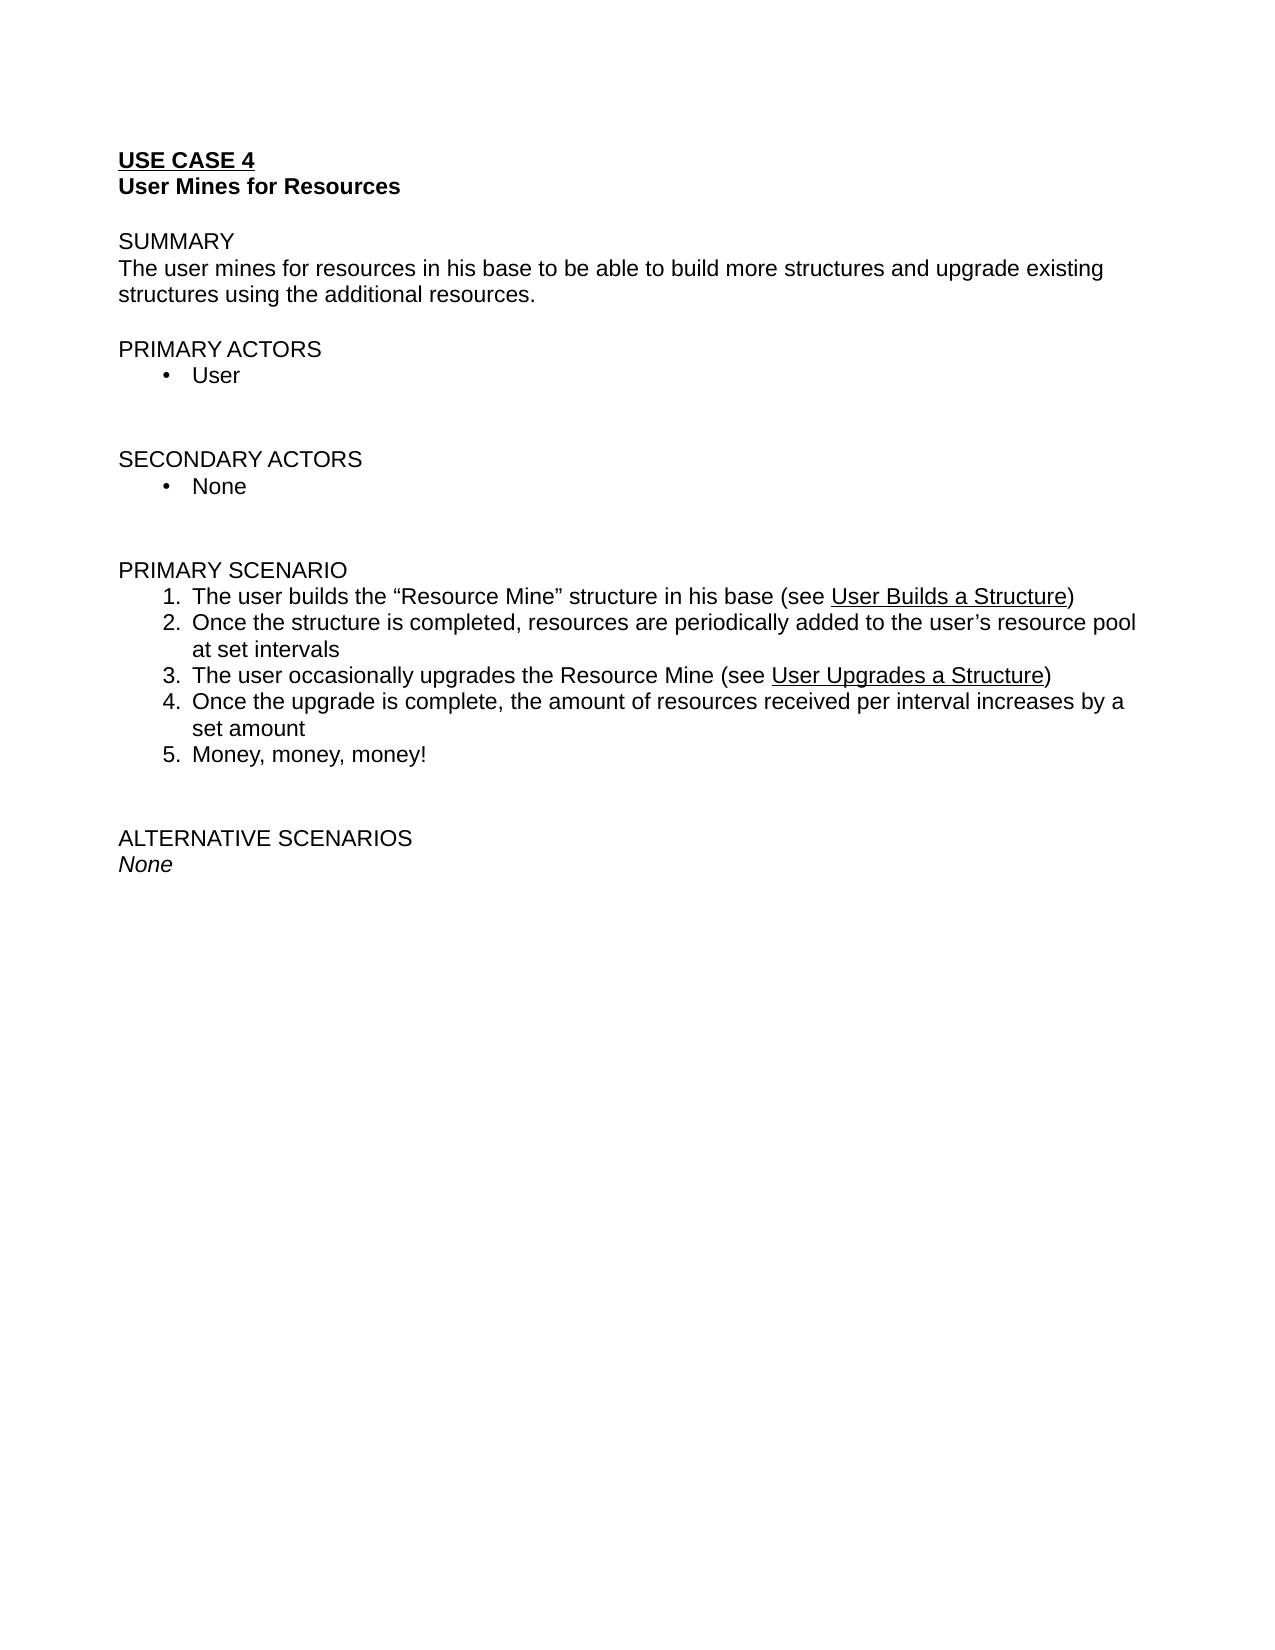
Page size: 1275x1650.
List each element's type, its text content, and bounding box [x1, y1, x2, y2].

list Money, money, money! [162, 741, 1157, 767]
list User [162, 362, 1157, 389]
list Once the structure is completed, resources are periodically added to the user’s resource pool at set intervals [162, 609, 1157, 662]
text USE CASE 4 User Mines for Resources SUMMARY The user mines for resources in his base to be able to build more structures and upgrade existing structures using the additional resources. PRIMARY ACTORS [118, 118, 1157, 362]
list None [162, 473, 1157, 499]
list The user occasionally upgrades the Resource Mine (see User Upgrades a Structure) [162, 662, 1157, 688]
text PRIMARY SCENARIO [118, 499, 1157, 583]
text ALTERNATIVE SCENARIOS None [118, 767, 1157, 878]
list The user builds the “Resource Mine” structure in his base (see User Builds a Structure) [162, 583, 1157, 609]
list Once the upgrade is complete, the amount of resources received per interval increases by a set amount [162, 688, 1157, 741]
text SECONDARY ACTORS [118, 389, 1157, 473]
